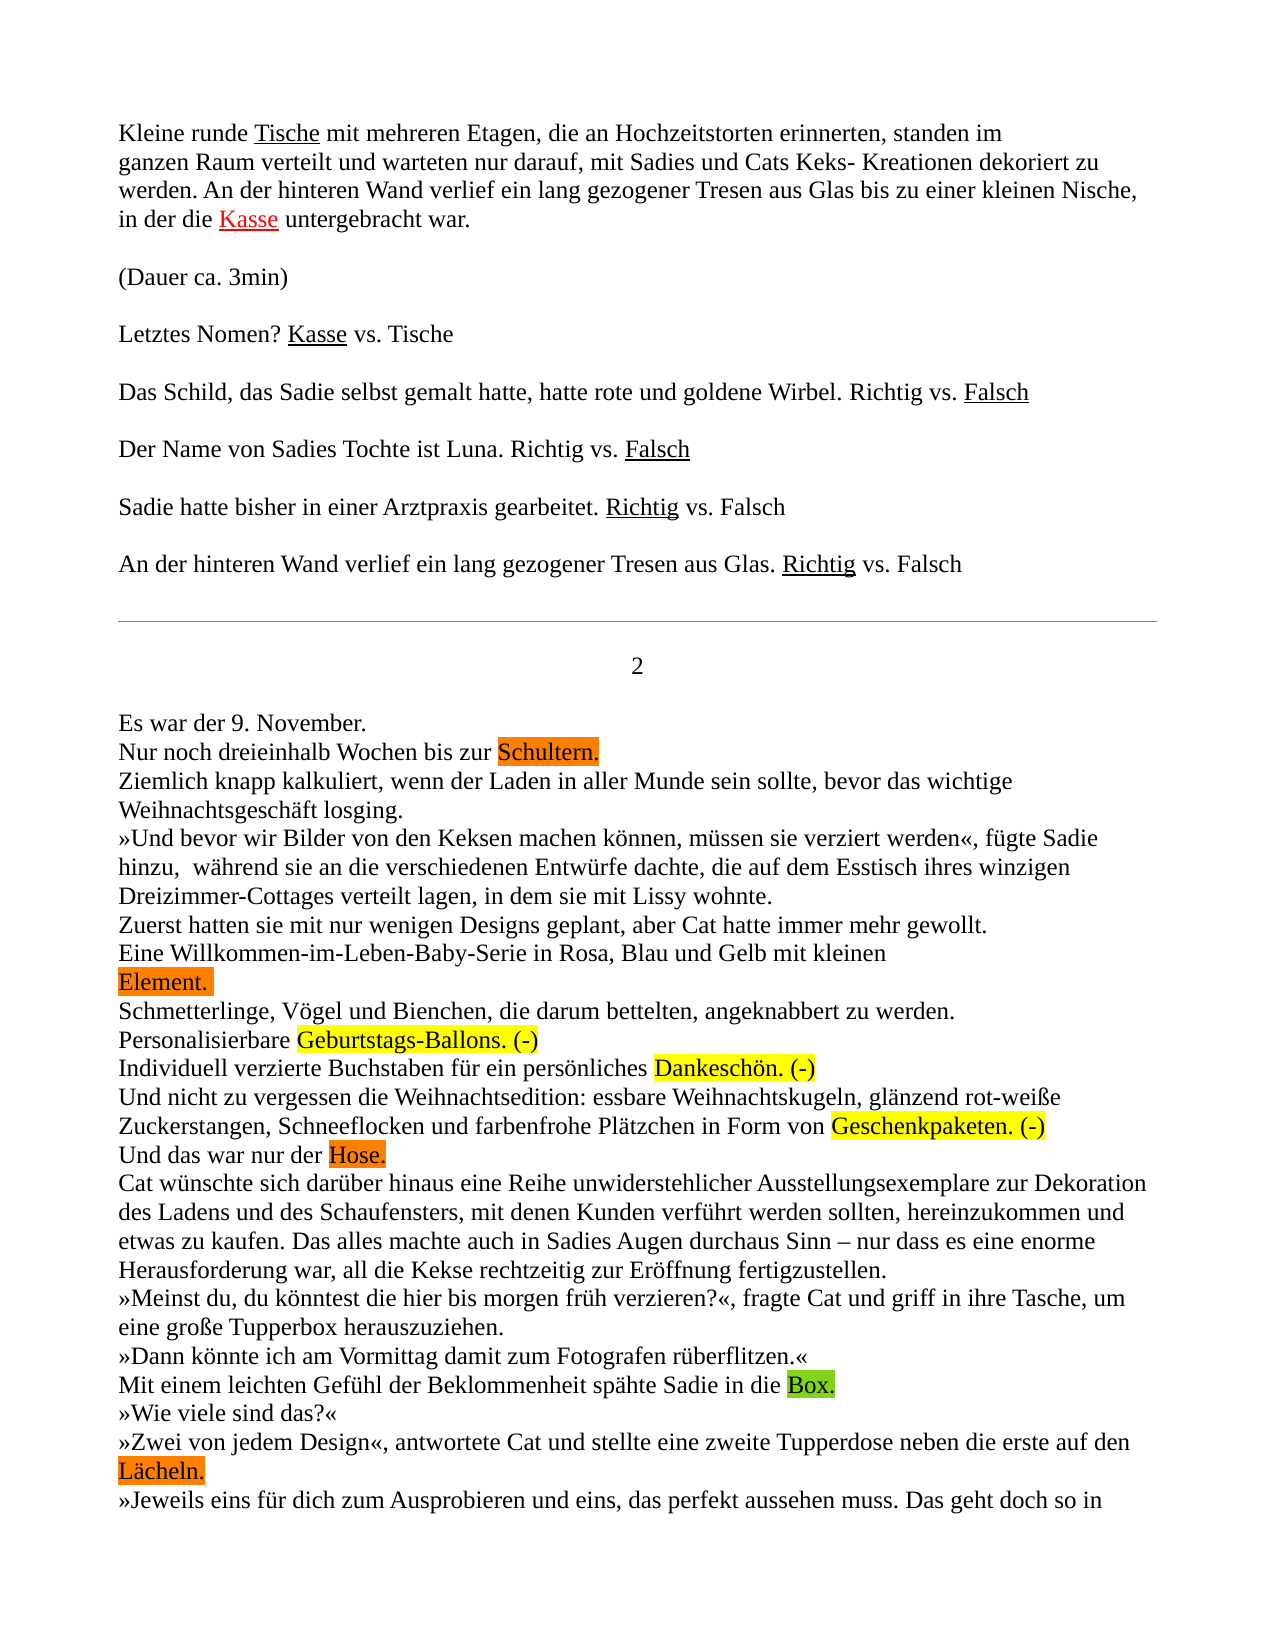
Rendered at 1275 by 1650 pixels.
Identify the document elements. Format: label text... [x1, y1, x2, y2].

text Schmetterlinge, Vögel und Bienchen, die darum bettelten, angeknabbert zu werden. [118, 996, 1157, 1025]
text Zuerst hatten sie mit nur wenigen Designs geplant, aber Cat hatte immer mehr gewollt. [118, 910, 1157, 938]
text Eine Willkommen-im-Leben-Baby-Serie in Rosa, Blau und Gelb mit kleinen [118, 938, 1157, 967]
text Letztes Nomen? Kasse vs. Tische [118, 319, 1157, 348]
text 2 [118, 651, 1157, 680]
text Kleine runde Tische mit mehreren Etagen, die an Hochzeitstorten erinnerten, standen im [118, 118, 1157, 147]
text Sadie hatte bisher in einer Arztpraxis gearbeitet. Richtig vs. Falsch [118, 492, 1157, 521]
text »Jeweils eins für dich zum Ausprobieren und eins, das perfekt aussehen muss. Das geht doch so in [118, 1485, 1157, 1513]
text »Zwei von jedem Design«, antwortete Cat und stellte eine zweite Tupperdose neben die erste auf den Lächeln. [118, 1427, 1157, 1485]
text Mit einem leichten Gefühl der Beklommenheit spähte Sadie in die Box. [118, 1370, 1157, 1398]
text Cat wünschte sich darüber hinaus eine Reihe unwiderstehlicher Ausstellungsexemplare zur Dekoration des Ladens und des Schaufensters, mit denen Kunden verführt werden sollten, hereinzukommen und etwas zu kaufen. Das alles machte auch in Sadies Augen durchaus Sinn – nur dass es eine enorme Herausforderung war, all die Kekse rechtzeitig zur Eröffnung fertigzustellen. [118, 1168, 1157, 1283]
text Individuell verzierte Buchstaben für ein persönliches Dankeschön. (-) [118, 1053, 1157, 1082]
text ganzen Raum verteilt und warteten nur darauf, mit Sadies und Cats Keks- Kreationen dekoriert zu werden. An der hinteren Wand verlief ein lang gezogener Tresen aus Glas bis zu einer kleinen Nische, in der die Kasse untergebracht war. [118, 147, 1157, 233]
text »Und bevor wir Bilder von den Keksen machen können, müssen sie verziert werden«, fügte Sadie hinzu, während sie an die verschiedenen Entwürfe dachte, die auf dem Esstisch ihres winzigen Dreizimmer-Cottages verteilt lagen, in dem sie mit Lissy wohnte. [118, 823, 1157, 910]
text Ziemlich knapp kalkuliert, wenn der Laden in aller Munde sein sollte, bevor das wichtige Weihnachtsgeschäft losging. [118, 766, 1157, 823]
text An der hinteren Wand verlief ein lang gezogener Tresen aus Glas. Richtig vs. Falsch [118, 549, 1157, 578]
text »Meinst du, du könntest die hier bis morgen früh verzieren?«, fragte Cat und griff in ihre Tasche, um eine große Tupperbox herauszuziehen. [118, 1283, 1157, 1341]
text Das Schild, das Sadie selbst gemalt hatte, hatte rote und goldene Wirbel. Richtig vs. Falsch [118, 377, 1157, 406]
text Und das war nur der Hose. [118, 1140, 1157, 1168]
text Und nicht zu vergessen die Weihnachtsedition: essbare Weihnachtskugeln, glänzend rot-weiße Zuckerstangen, Schneeflocken und farbenfrohe Plätzchen in Form von Geschenkpaketen. (-) [118, 1082, 1157, 1140]
text »Wie viele sind das?« [118, 1398, 1157, 1427]
text »Dann könnte ich am Vormittag damit zum Fotografen rüberflitzen.« [118, 1341, 1157, 1370]
text (Dauer ca. 3min) [118, 262, 1157, 291]
text Nur noch dreieinhalb Wochen bis zur Schultern. [118, 737, 1157, 766]
text Es war der 9. November. [118, 708, 1157, 737]
text Element. [118, 967, 1157, 996]
text Der Name von Sadies Tochte ist Luna. Richtig vs. Falsch [118, 434, 1157, 463]
text Personalisierbare Geburtstags-Ballons. (-) [118, 1025, 1157, 1053]
